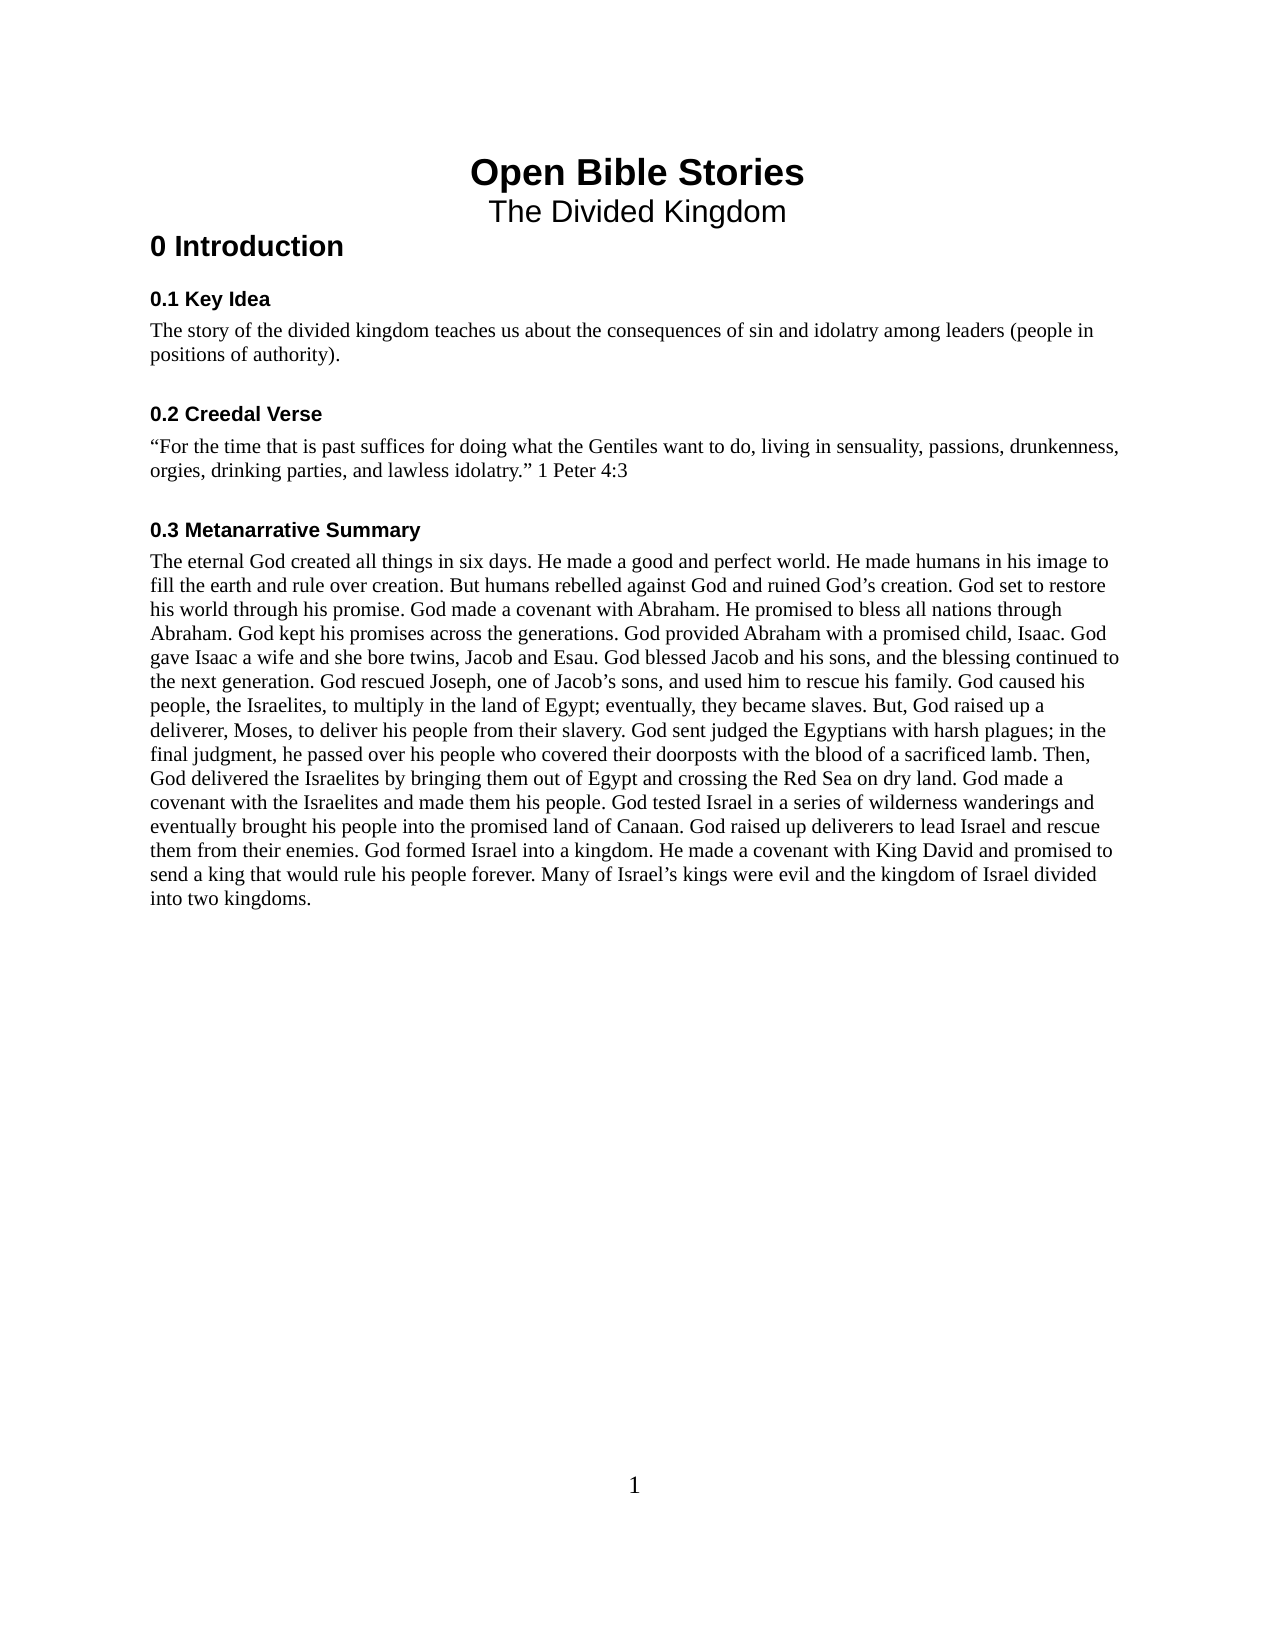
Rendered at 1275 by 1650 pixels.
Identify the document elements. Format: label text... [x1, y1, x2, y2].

subtitle 0.1 Key Idea [150, 287, 1125, 311]
text The eternal God created all things in six days. He made a good and perfect world. He made humans in his image to fill the earth and rule over creation. But humans rebelled against God and ruined God’s creation. God set to restore his world through his promise. God made a covenant with Abraham. He promised to bless all nations through Abraham. God kept his promises across the generations. God provided Abraham with a promised child, Isaac. God gave Isaac a wife and she bore twins, Jacob and Esau. God blessed Jacob and his sons, and the blessing continued to the next generation. God rescued Joseph, one of Jacob’s sons, and used him to rescue his family. God caused his people, the Israelites, to multiply in the land of Egypt; eventually, they became slaves. But, God raised up a deliverer, Moses, to deliver his people from their slavery. God sent judged the Egyptians with harsh plagues; in the final judgment, he passed over his people who covered their doorposts with the blood of a sacrificed lamb. Then, God delivered the Israelites by bringing them out of Egypt and crossing the Red Sea on dry land. God made a covenant with the Israelites and made them his people. God tested Israel in a series of wilderness wanderings and eventually brought his people into the promised land of Canaan. God raised up deliverers to lead Israel and rescue them from their enemies. God formed Israel into a kingdom. He made a covenant with King David and promised to send a king that would rule his people forever. Many of Israel’s kings were evil and the kingdom of Israel divided into two kingdoms. [150, 549, 1125, 910]
subtitle 0 Introduction [150, 229, 1125, 263]
text The story of the divided kingdom teaches us about the consequences of sin and idolatry among leaders (people in positions of authority). [150, 318, 1125, 366]
subtitle 0.2 Creedal Verse [150, 402, 1125, 426]
title Open Bible Stories [150, 150, 1125, 193]
text “For the time that is past suffices for doing what the Gentiles want to do, living in sensuality, passions, drunkenness, orgies, drinking parties, and lawless idolatry.” 1 Peter 4:3 [150, 433, 1125, 482]
subtitle 0.3 Metanarrative Summary [150, 518, 1125, 542]
subtitle The Divided Kingdom [150, 193, 1125, 229]
